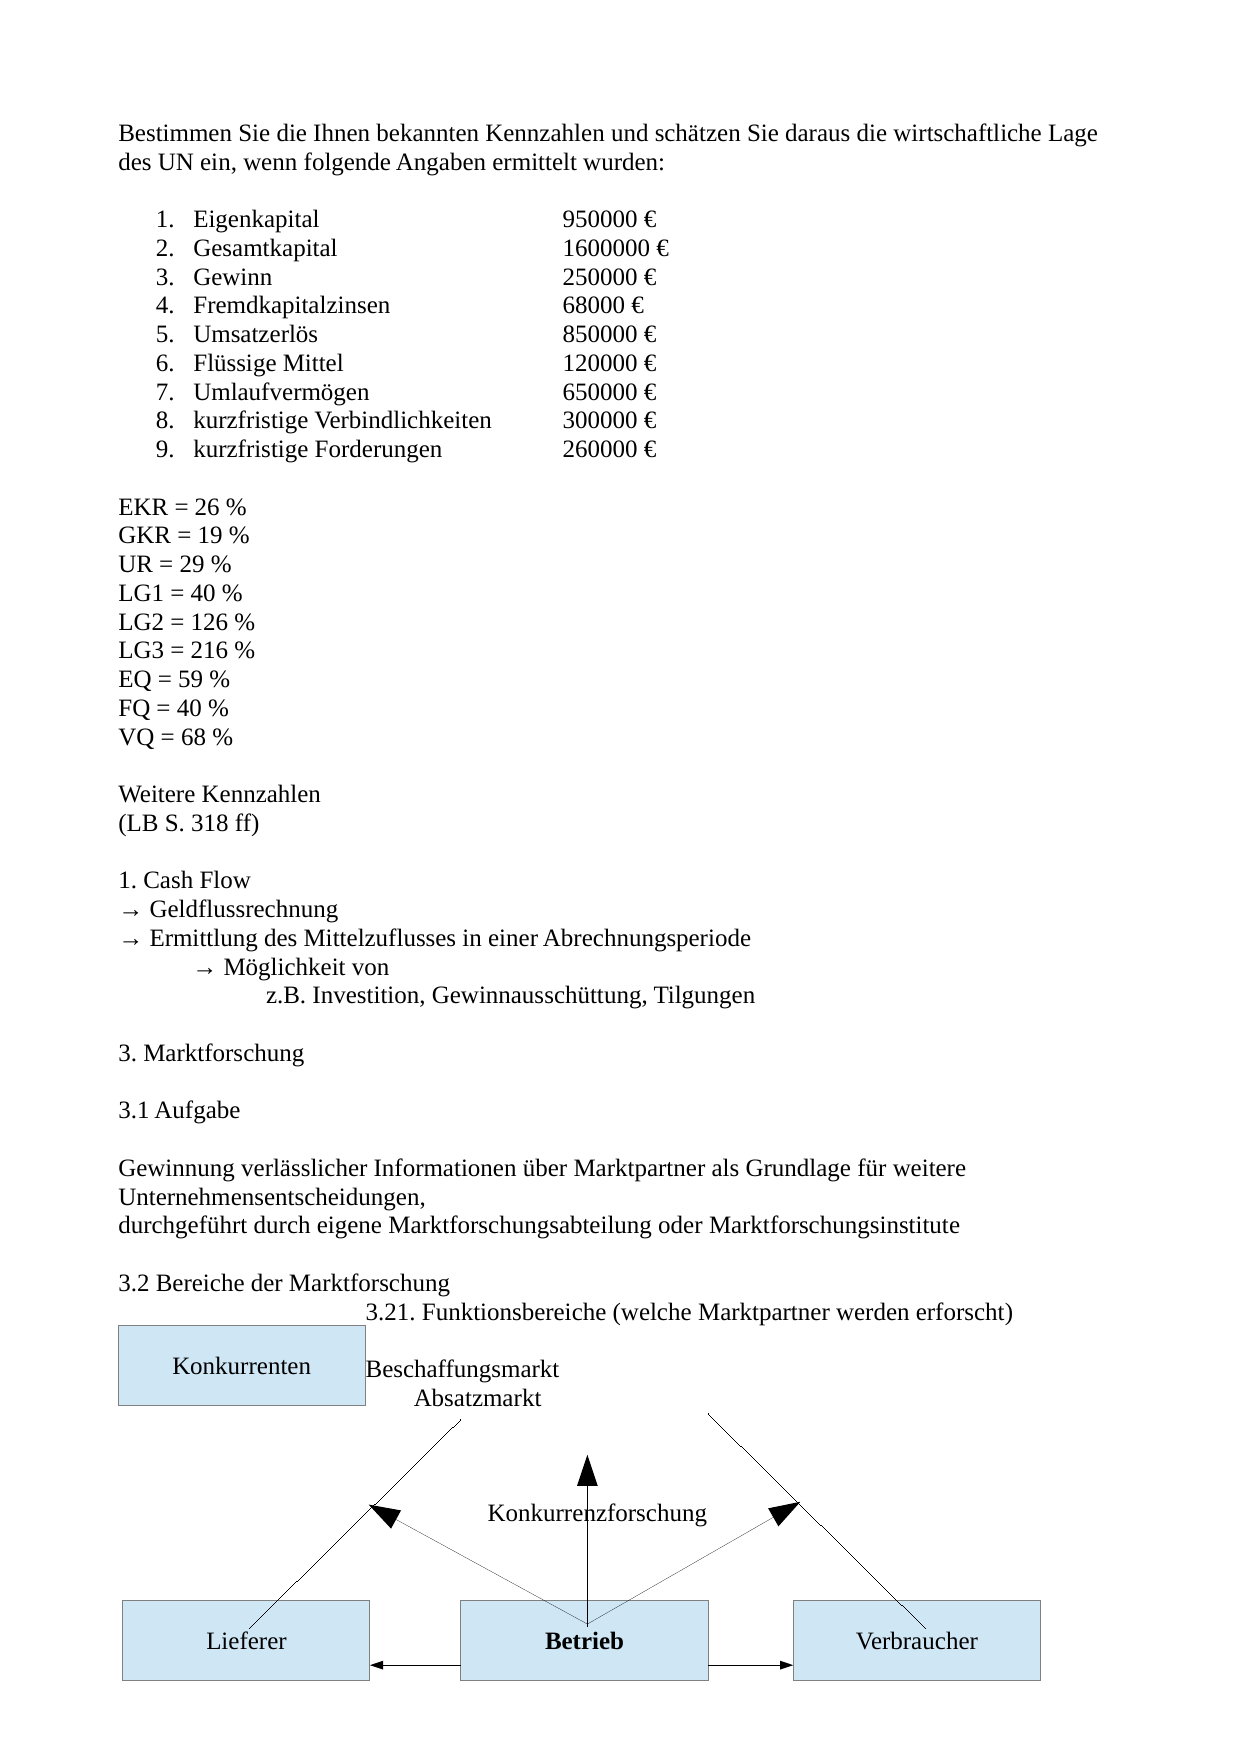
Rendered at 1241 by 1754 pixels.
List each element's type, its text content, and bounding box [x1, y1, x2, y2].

text → Möglichkeit von [118, 952, 1122, 981]
list kurzfristige Verbindlichkeiten 300000 € [156, 406, 1122, 434]
text → Geldflussrechnung [118, 894, 1122, 923]
text (LB S. 318 ff) [118, 808, 1122, 837]
text Beschaffungsmarkt Absatzmarkt [118, 1354, 1122, 1412]
list kurzfristige Forderungen 260000 € [156, 434, 1122, 463]
list Gesamtkapital 1600000 € [156, 233, 1122, 262]
text → Ermittlung des Mittelzuflusses in einer Abrechnungsperiode [118, 923, 1122, 952]
text 3.1 Aufgabe [118, 1096, 1122, 1124]
list Fremdkapitalzinsen 68000 € [156, 291, 1122, 319]
text z.B. Investition, Gewinnausschüttung, Tilgungen [118, 981, 1122, 1009]
text UR = 29 % [118, 549, 1122, 578]
text Konkurrenzforschung [118, 1498, 587, 1527]
text GKR = 19 % [118, 521, 1122, 549]
text Weitere Kennzahlen [118, 779, 1122, 808]
text 3.2 Bereiche der Marktforschung [118, 1268, 1122, 1297]
text LG1 = 40 % [118, 578, 1122, 607]
list Eigenkapital 950000 € [156, 204, 1122, 233]
list Umlaufvermögen 650000 € [156, 377, 1122, 406]
text VQ = 68 % [118, 722, 1122, 751]
list Umsatzerlös 850000 € [156, 319, 1122, 348]
text Konkurrenzforschung [588, 1498, 1122, 1527]
list Gewinn 250000 € [156, 262, 1122, 291]
text LG3 = 216 % [118, 636, 1122, 664]
text EQ = 59 % [118, 664, 1122, 693]
text Bestimmen Sie die Ihnen bekannten Kennzahlen und schätzen Sie daraus die wirtschaftliche Lage des UN ein, wenn folgende Angaben ermittelt wurden: [118, 118, 1122, 176]
text 3. Marktforschung [118, 1038, 1122, 1067]
text Gewinnung verlässlicher Informationen über Marktpartner als Grundlage für weitere Unternehmensentscheidungen, [118, 1153, 1122, 1211]
text FQ = 40 % [118, 693, 1122, 722]
text 1. Cash Flow [118, 866, 1122, 894]
text LG2 = 126 % [118, 607, 1122, 636]
text 3.21. Funktionsbereiche (welche Marktpartner werden erforscht) [118, 1297, 1122, 1326]
text EKR = 26 % [118, 492, 1122, 521]
text durchgeführt durch eigene Marktforschungsabteilung oder Marktforschungsinstitute [118, 1211, 1122, 1239]
list Flüssige Mittel 120000 € [156, 348, 1122, 377]
